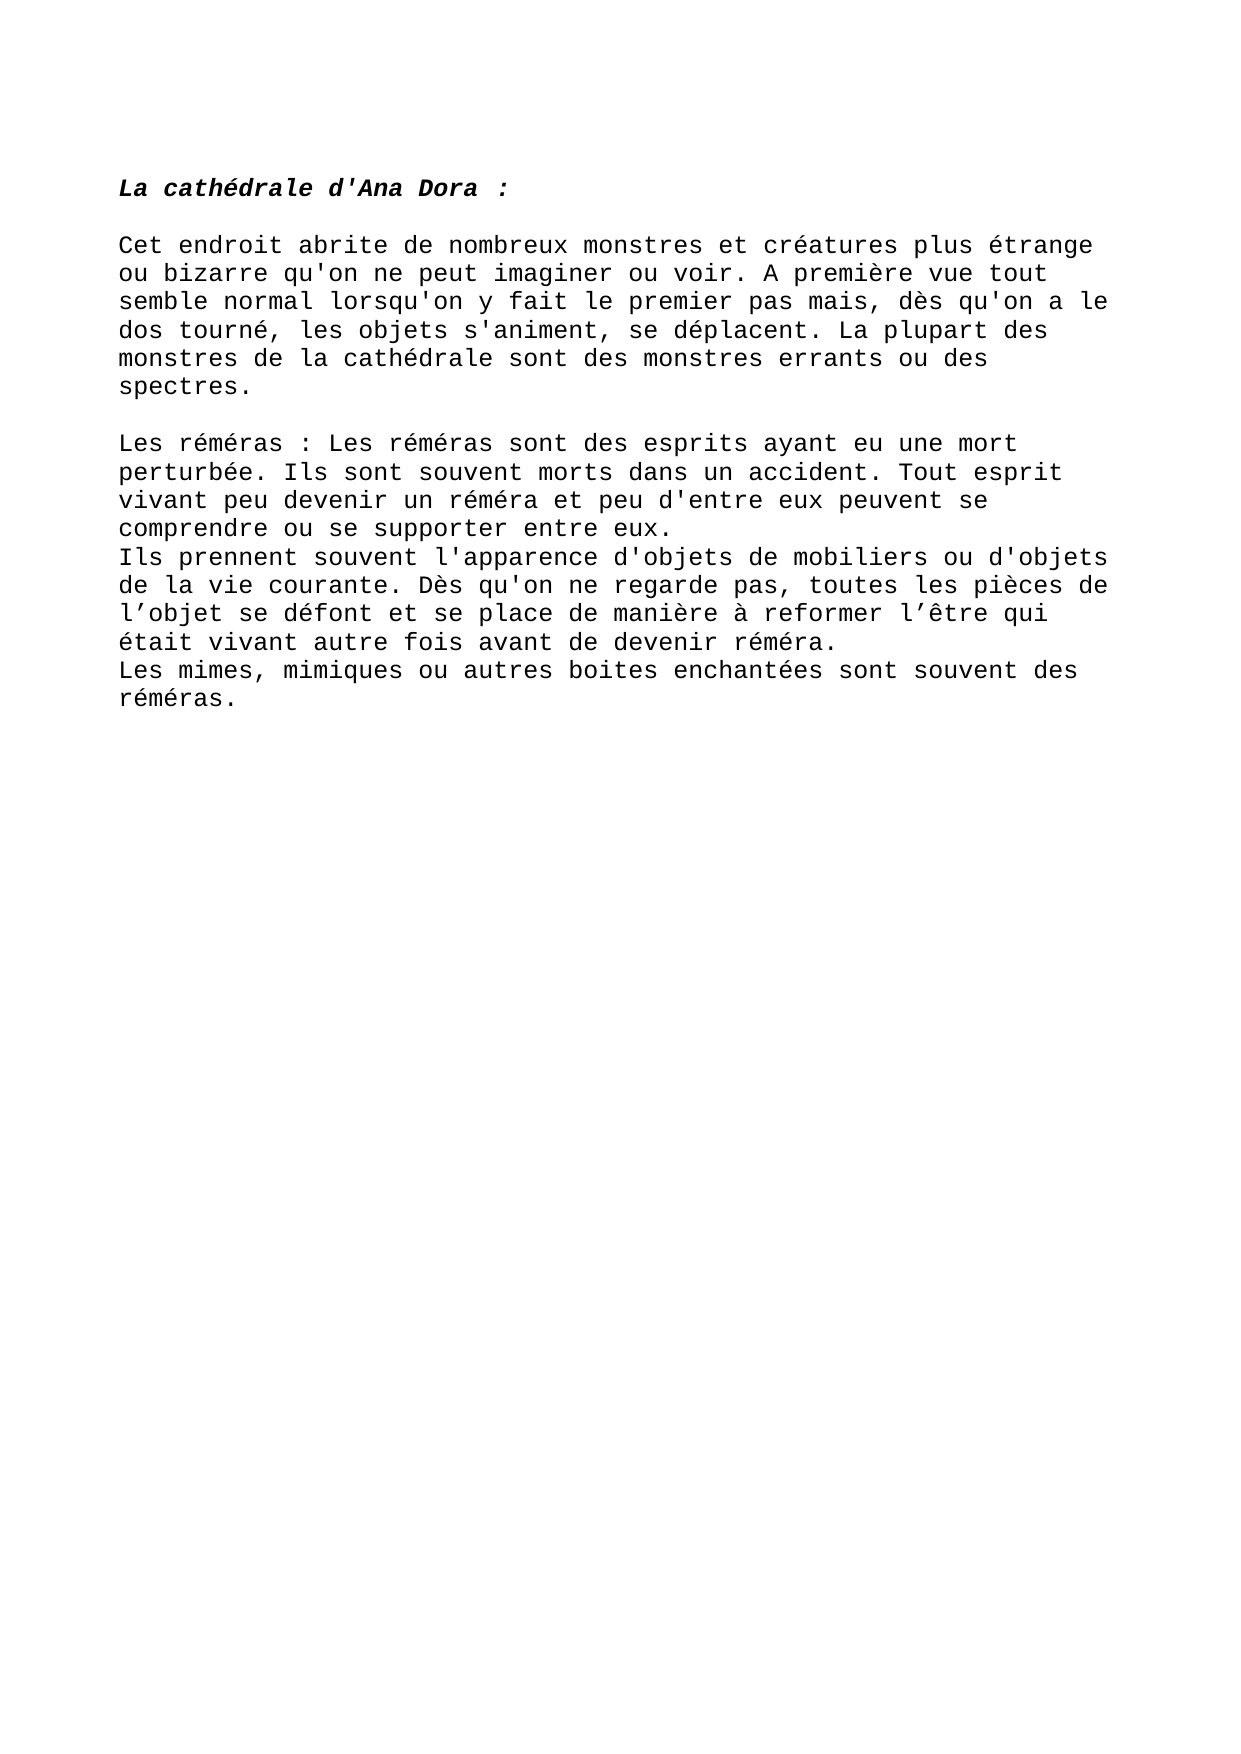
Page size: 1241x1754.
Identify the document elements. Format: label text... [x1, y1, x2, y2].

text Cet endroit abrite de nombreux monstres et créatures plus étrange ou bizarre qu'on ne peut imaginer ou voir. A première vue tout semble normal lorsqu'on y fait le premier pas mais, dès qu'on a le dos tourné, les objets s'animent, se déplacent. La plupart des monstres de la cathédrale sont des monstres errants ou des spectres. [118, 232, 1122, 402]
text Les réméras : Les réméras sont des esprits ayant eu une mort perturbée. Ils sont souvent morts dans un accident. Tout esprit vivant peu devenir un réméra et peu d'entre eux peuvent se comprendre ou se supporter entre eux. [118, 431, 1122, 544]
text Ils prennent souvent l'apparence d'objets de mobiliers ou d'objets de la vie courante. Dès qu'on ne regarde pas, toutes les pièces de l’objet se défont et se place de manière à reformer l’être qui était vivant autre fois avant de devenir réméra. [118, 544, 1122, 658]
text Les mimes, mimiques ou autres boites enchantées sont souvent des réméras. [118, 658, 1122, 714]
text La cathédrale d'Ana Dora : [118, 175, 1122, 203]
